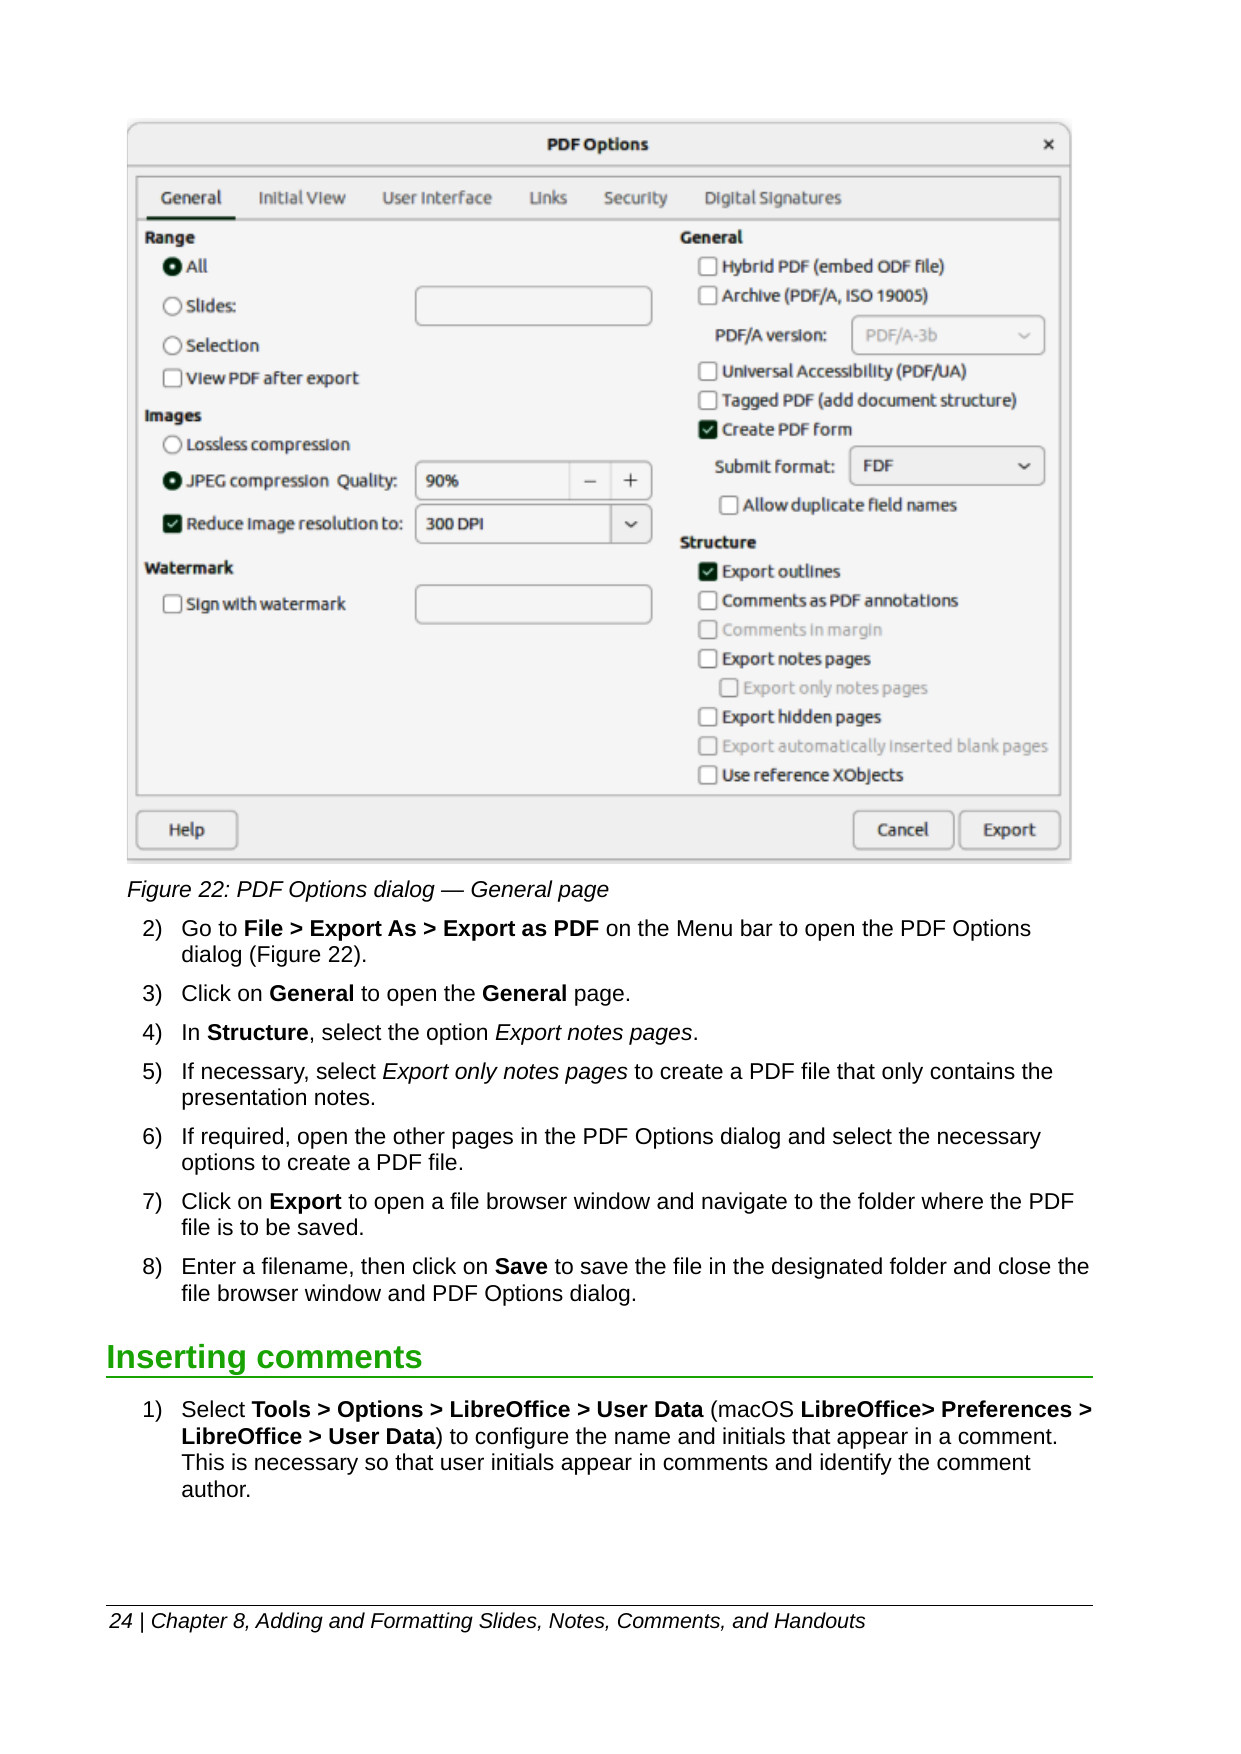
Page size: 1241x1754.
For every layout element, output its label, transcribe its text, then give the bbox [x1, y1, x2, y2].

list Enter a filename, then click on Save to save the file in the designated folder and close the file browser window and PDF Options dialog. [162, 1253, 1093, 1306]
list Click on Export to open a file browser window and navigate to the folder where the PDF file is to be saved. [162, 1188, 1093, 1241]
list Select Tools > Options > LibreOffice > User Data (macOS LibreOffice> Preferences > LibreOffice > User Data) to configure the name and initials that appear in a comment. This is necessary so that user initials appear in comments and identify the comment author. [162, 1396, 1093, 1502]
list In Structure, select the option Export notes pages. [162, 1019, 1093, 1045]
list Click on General to open the General page. [162, 980, 1093, 1006]
subtitle Inserting comments [106, 1337, 1093, 1376]
list If necessary, select Export only notes pages to create a PDF file that only contains the presentation notes. [162, 1058, 1093, 1110]
text Figure 22: PDF Options dialog — General page [127, 876, 1072, 902]
picture [126, 118, 1073, 864]
list Go to File > Export As > Export as PDF on the Menu bar to open the PDF Options dialog (Figure 22). [162, 915, 1093, 967]
list If required, open the other pages in the PDF Options dialog and select the necessary options to create a PDF file. [162, 1123, 1093, 1176]
